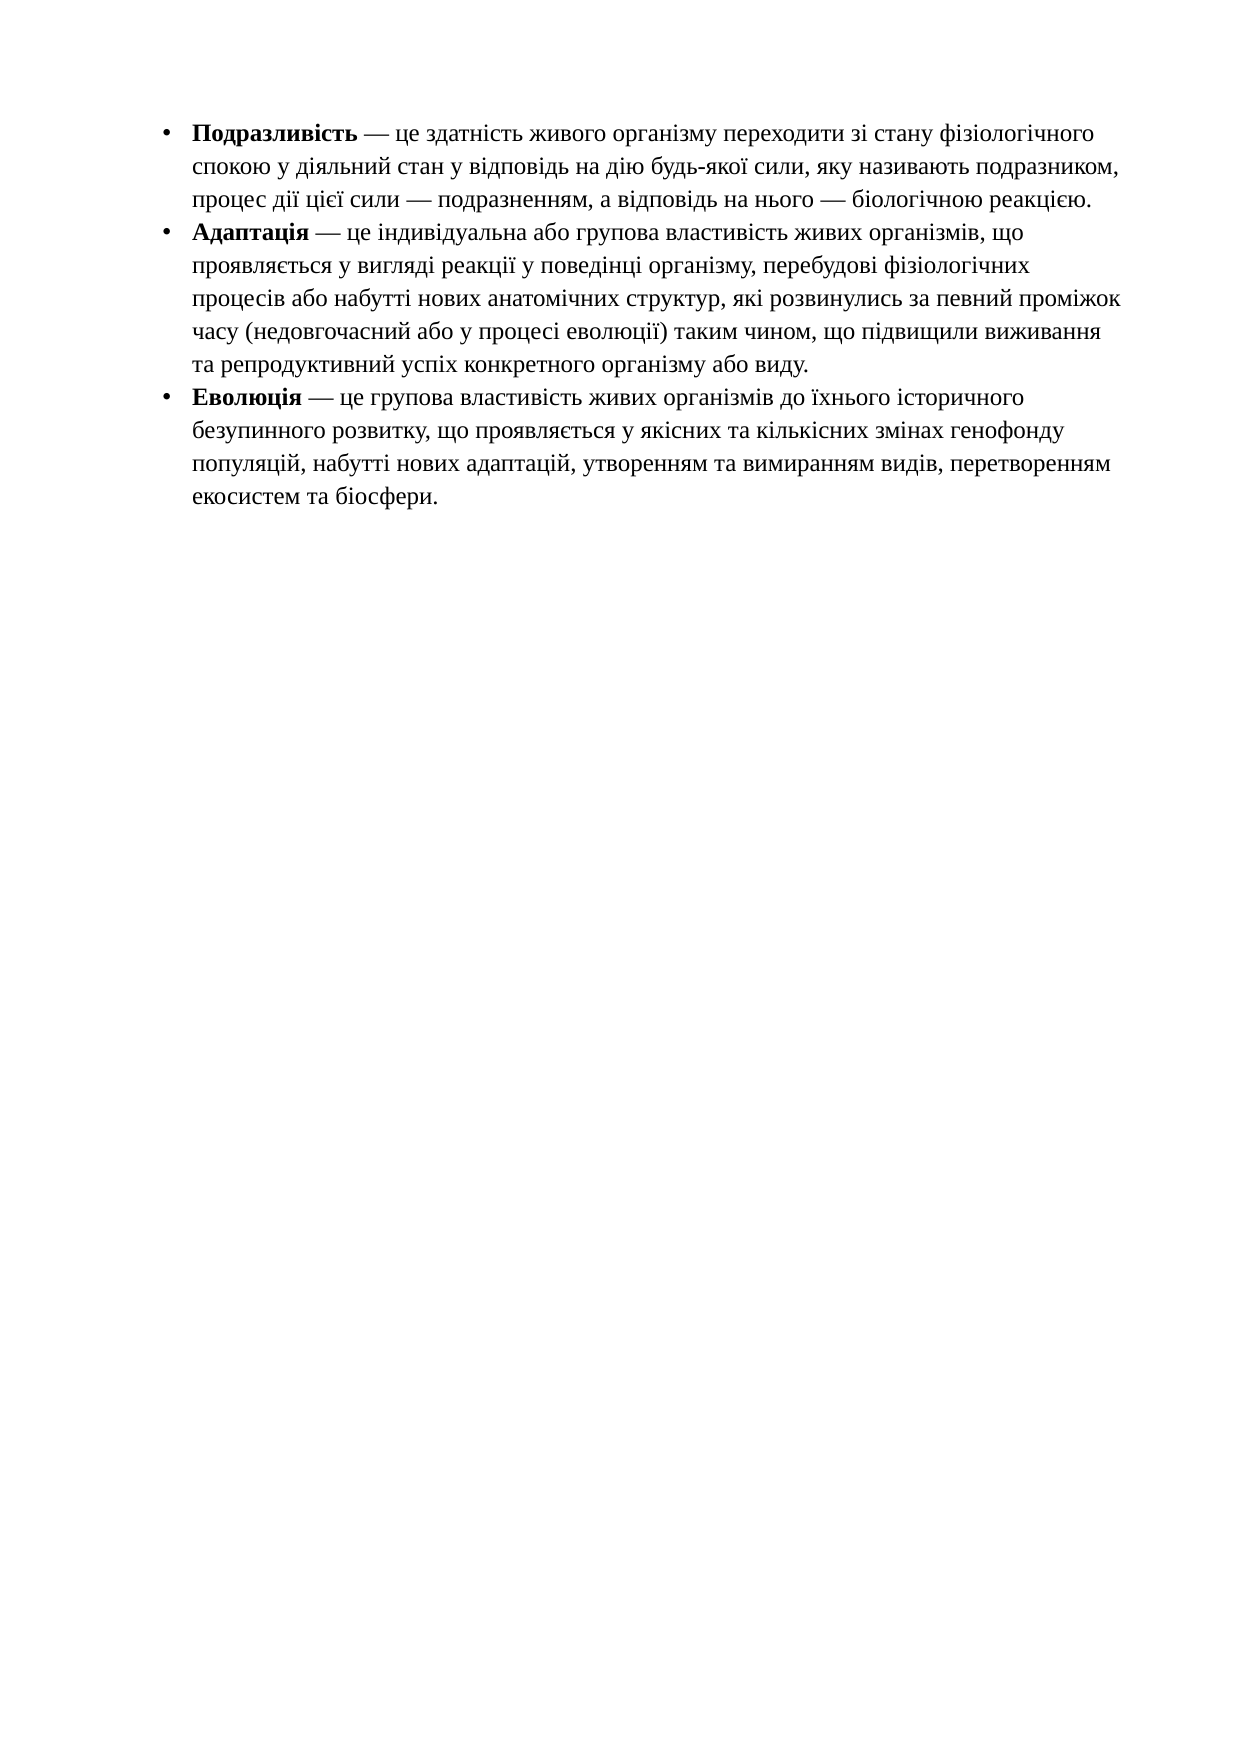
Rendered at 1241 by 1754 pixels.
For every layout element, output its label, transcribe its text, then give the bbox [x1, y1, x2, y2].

list Подразливість — це здатність живого організму переходити зі стану фізіологічного спокою у діяльний стан у відповідь на дію будь-якої сили, яку називають подразником, процес дії цієї сили — подразненням, а відповідь на нього — біологічною реакцією. [162, 118, 1122, 213]
list Еволюція — це групова властивість живих організмів до їхнього історичного безупинного розвитку, що проявляється у якісних та кількісних змінах генофонду популяцій, набутті нових адаптацій, утворенням та вимиранням видів, перетворенням екосистем та біосфери. [162, 382, 1122, 510]
list Адаптація — це індивідуальна або групова властивість живих організмів, що проявляється у вигляді реакції у поведінці організму, перебудові фізіологічних процесів або набутті нових анатомічних структур, які розвинулись за певний проміжок часу (недовгочасний або у процесі еволюції) таким чином, що підвищили виживання та репродуктивний успіх конкретного організму або виду. [162, 217, 1122, 378]
